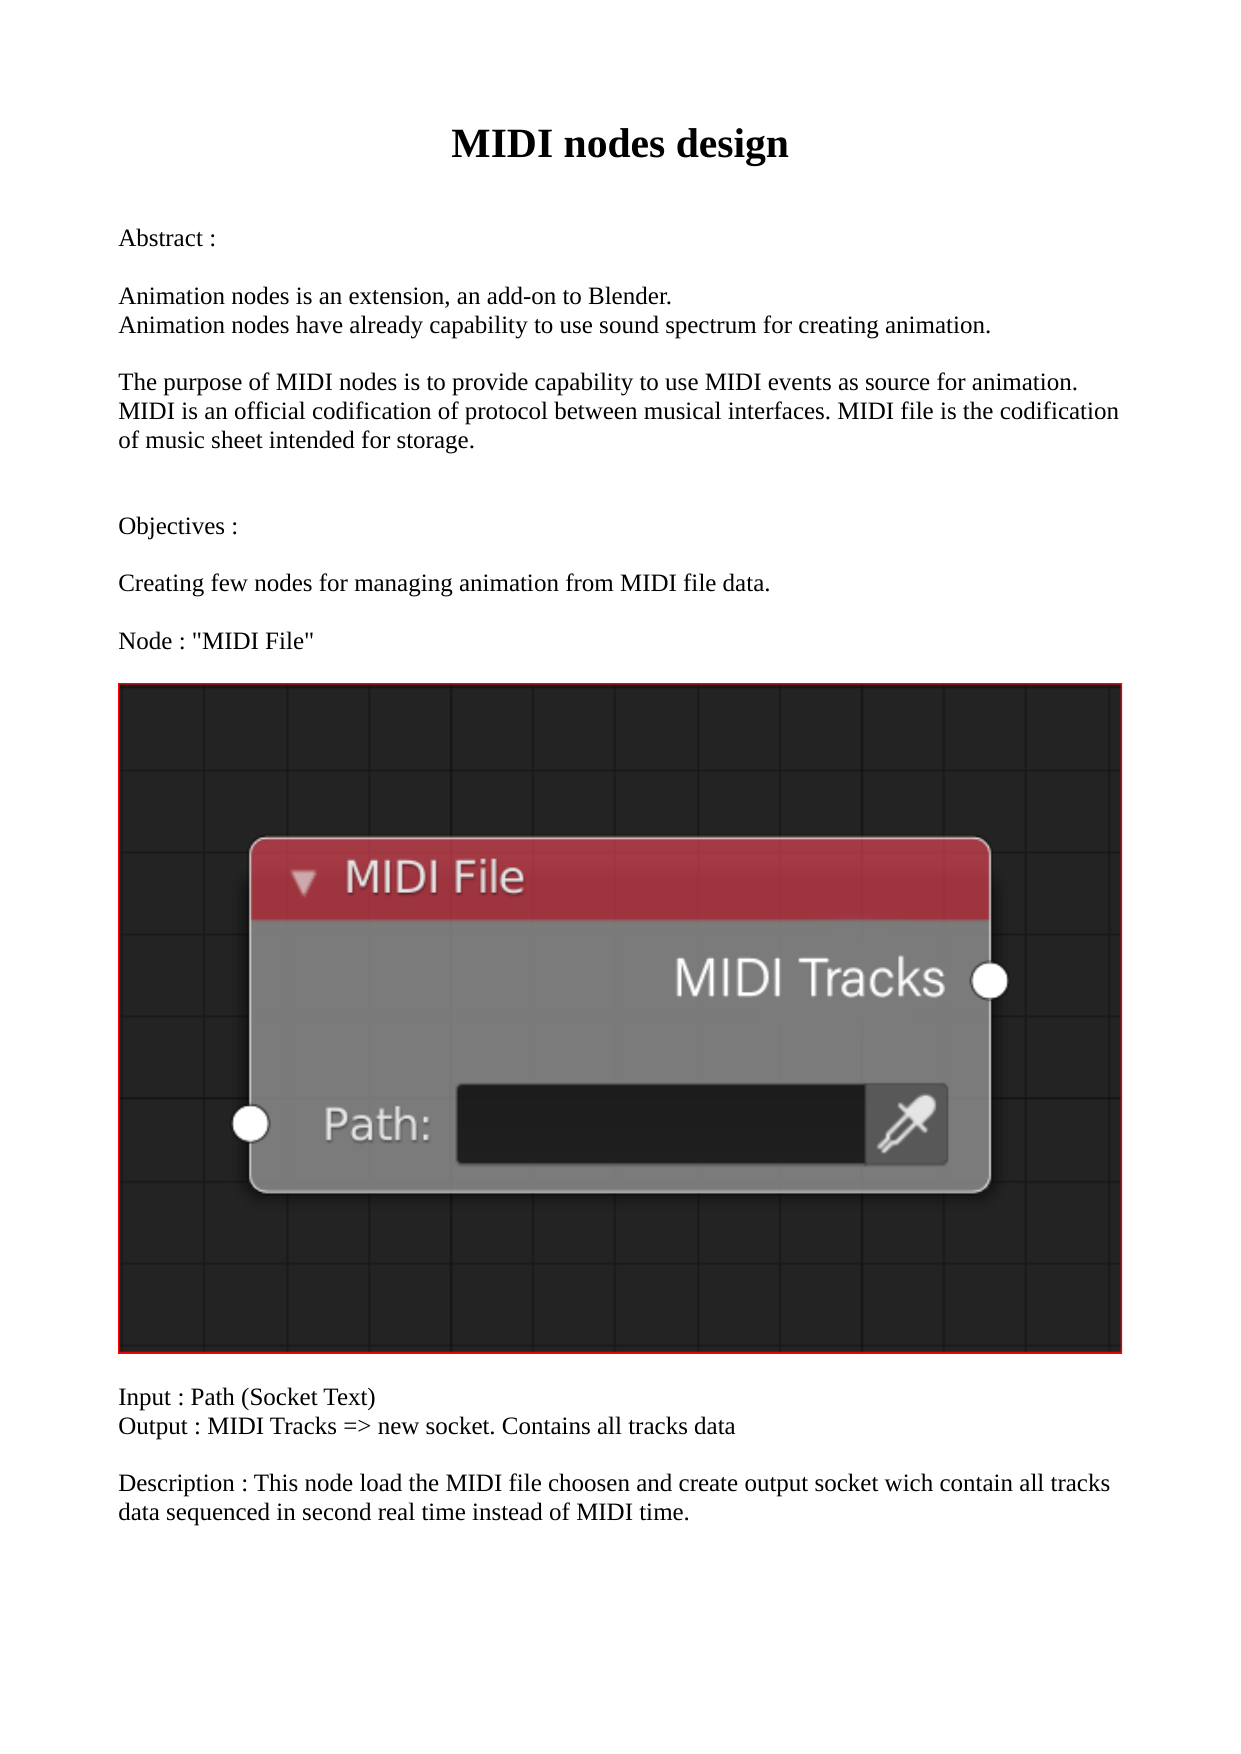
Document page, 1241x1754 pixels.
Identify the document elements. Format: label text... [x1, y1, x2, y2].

text Output : MIDI Tracks => new socket. Contains all tracks data [118, 1411, 1122, 1440]
text The purpose of MIDI nodes is to provide capability to use MIDI events as source for animation. [118, 367, 1122, 396]
text Node : "MIDI File" [118, 626, 1122, 655]
text Animation nodes is an extension, an add-on to Blender. [118, 281, 1122, 310]
text MIDI nodes design [118, 118, 1122, 166]
text MIDI is an official codification of protocol between musical interfaces. MIDI file is the codification of music sheet intended for storage. [118, 396, 1122, 453]
text Objectives : [118, 511, 1122, 540]
text Creating few nodes for managing animation from MIDI file data. [118, 568, 1122, 597]
text Input : Path (Socket Text) [118, 1382, 1122, 1411]
text Abstract : [118, 223, 1122, 252]
text Description : This node load the MIDI file choosen and create output socket wich contain all tracks data sequenced in second real time instead of MIDI time. [118, 1468, 1122, 1526]
text Animation nodes have already capability to use sound spectrum for creating animation. [118, 310, 1122, 338]
picture [118, 683, 1123, 1354]
